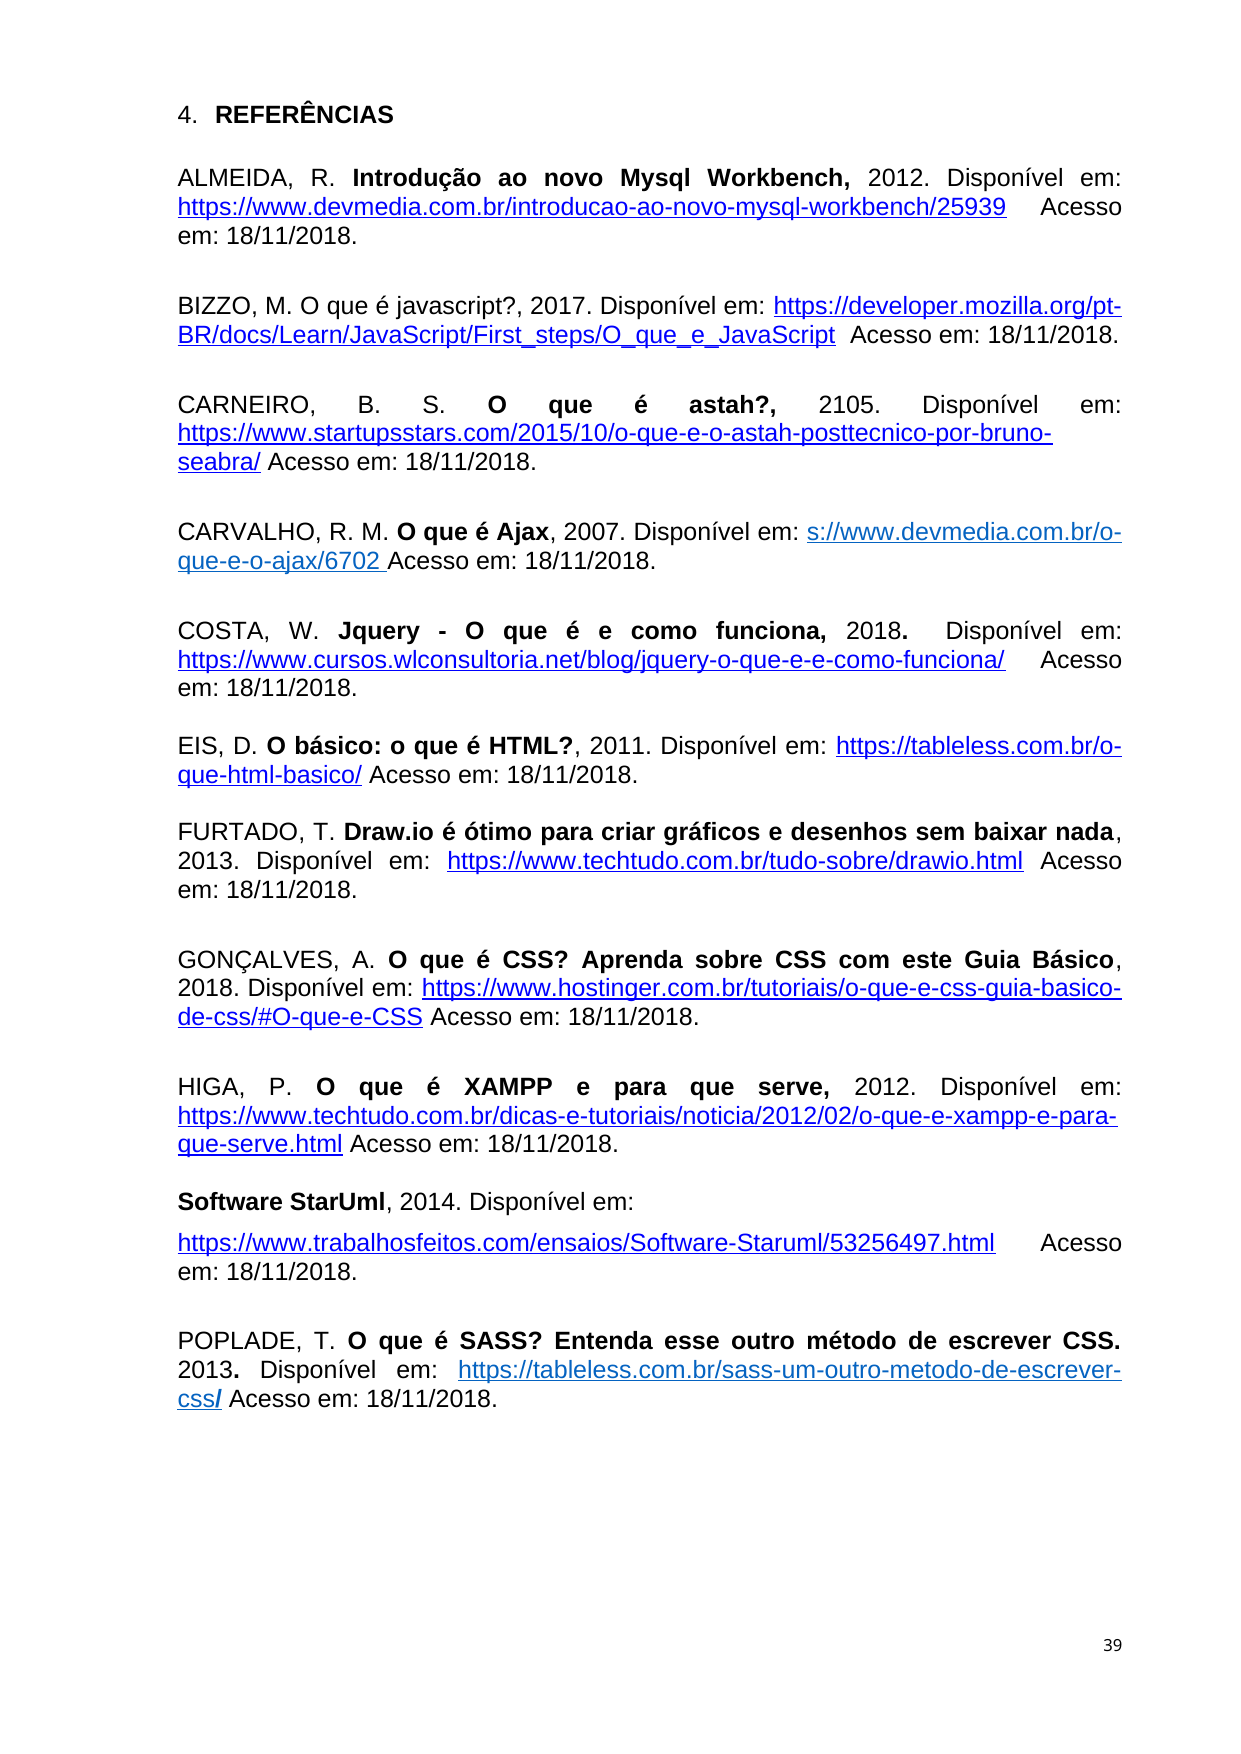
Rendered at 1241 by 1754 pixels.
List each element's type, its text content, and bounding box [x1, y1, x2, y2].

text COSTA, W. Jquery - O que é e como funciona, 2018. Disponível em: https://www.cursos.wlconsultoria.net/blog/jquery-o-que-e-e-como-funciona/ Acesso em: 18/11/2018. [177, 616, 1122, 702]
list REFERÊNCIAS [177, 100, 1122, 129]
text FURTADO, T. Draw.io é ótimo para criar gráficos e desenhos sem baixar nada, 2013. Disponível em: https://www.techtudo.com.br/tudo-sobre/drawio.html Acesso em: 18/11/2018. [177, 817, 1122, 903]
text EIS, D. O básico: o que é HTML?, 2011. Disponível em: https://tableless.com.br/o-que-html-basico/ Acesso em: 18/11/2018. [177, 731, 1122, 788]
text Software StarUml, 2014. Disponível em: [177, 1187, 1122, 1215]
text POPLADE, T. O que é SASS? Entenda esse outro método de escrever CSS. 2013. Disponível em: https://tableless.com.br/sass-um-outro-metodo-de-escrever-css/ Acesso em: 18/11/2018. [177, 1326, 1122, 1412]
text ALMEIDA, R. Introdução ao novo Mysql Workbench, 2012. Disponível em: https://www.devmedia.com.br/introducao-ao-novo-mysql-workbench/25939 Acesso em: 18/11/2018. [177, 163, 1122, 250]
text GONÇALVES, A. O que é CSS? Aprenda sobre CSS com este Guia Básico, 2018. Disponível em: https://www.hostinger.com.br/tutoriais/o-que-e-css-guia-basico-de-css/#O-que-e-CSS Acesso em: 18/11/2018. [177, 945, 1122, 1031]
text CARVALHO, R. M. O que é Ajax, 2007. Disponível em: s://www.devmedia.com.br/o-que-e-o-ajax/6702 Acesso em: 18/11/2018. [177, 517, 1122, 575]
text BIZZO, M. O que é javascript?, 2017. Disponível em: https://developer.mozilla.org/pt-BR/docs/Learn/JavaScript/First_steps/O_que_e_JavaScript Acesso em: 18/11/2018. [177, 291, 1122, 348]
text https://www.trabalhosfeitos.com/ensaios/Software-Staruml/53256497.html Acesso em: 18/11/2018. [177, 1228, 1122, 1285]
text HIGA, P. O que é XAMPP e para que serve, 2012. Disponível em: https://www.techtudo.com.br/dicas-e-tutoriais/noticia/2012/02/o-que-e-xampp-e-para-que-serve.html Acesso em: 18/11/2018. [177, 1072, 1122, 1158]
text CARNEIRO, B. S. O que é astah?, 2105. Disponível em: https://www.startupsstars.com/2015/10/o-que-e-o-astah-posttecnico-por-bruno-seabra/ Acesso em: 18/11/2018. [177, 390, 1122, 476]
